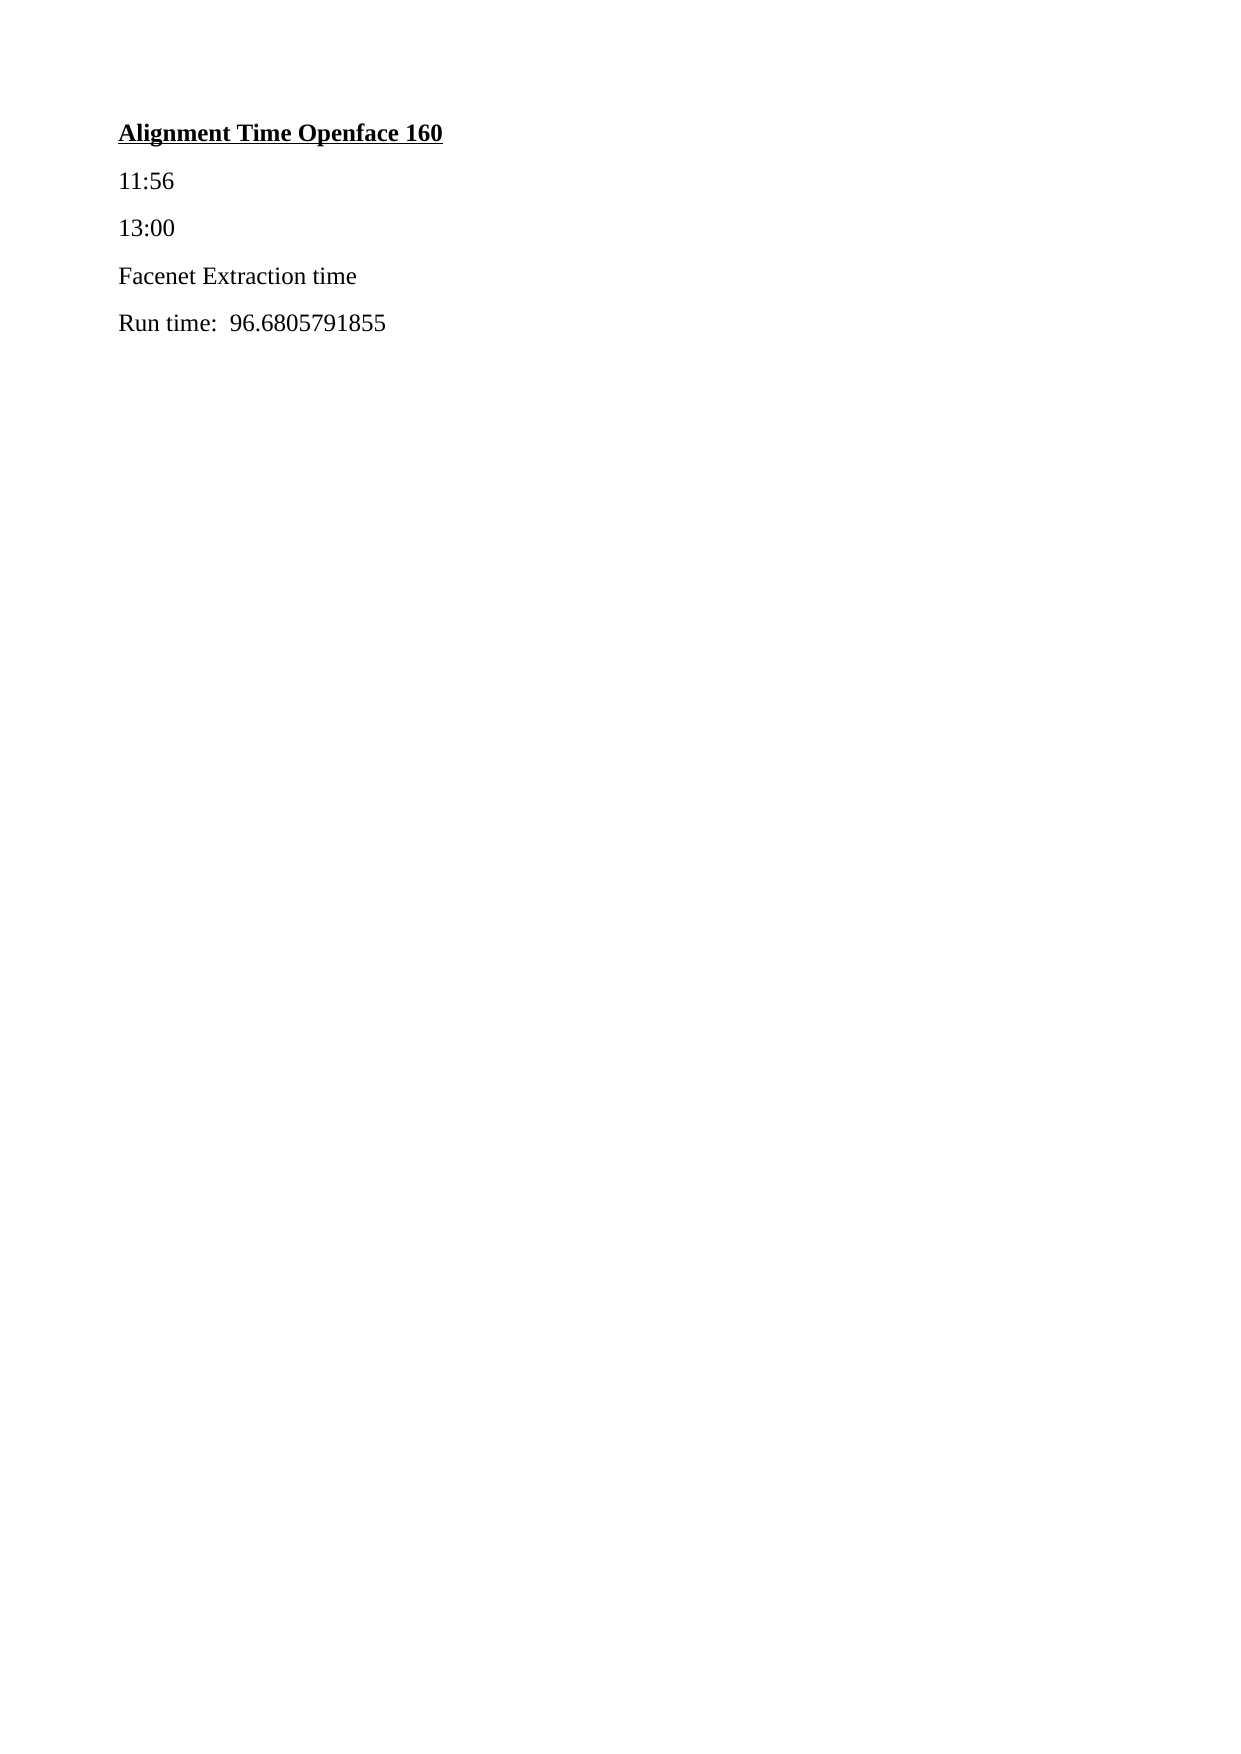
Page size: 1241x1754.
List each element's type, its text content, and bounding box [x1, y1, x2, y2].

text Alignment Time Openface 160 [118, 118, 1122, 147]
text 11:56 [118, 166, 1122, 194]
text Facenet Extraction time [118, 261, 1122, 290]
text Run time: 96.6805791855 [118, 308, 1122, 337]
text 13:00 [118, 213, 1122, 242]
